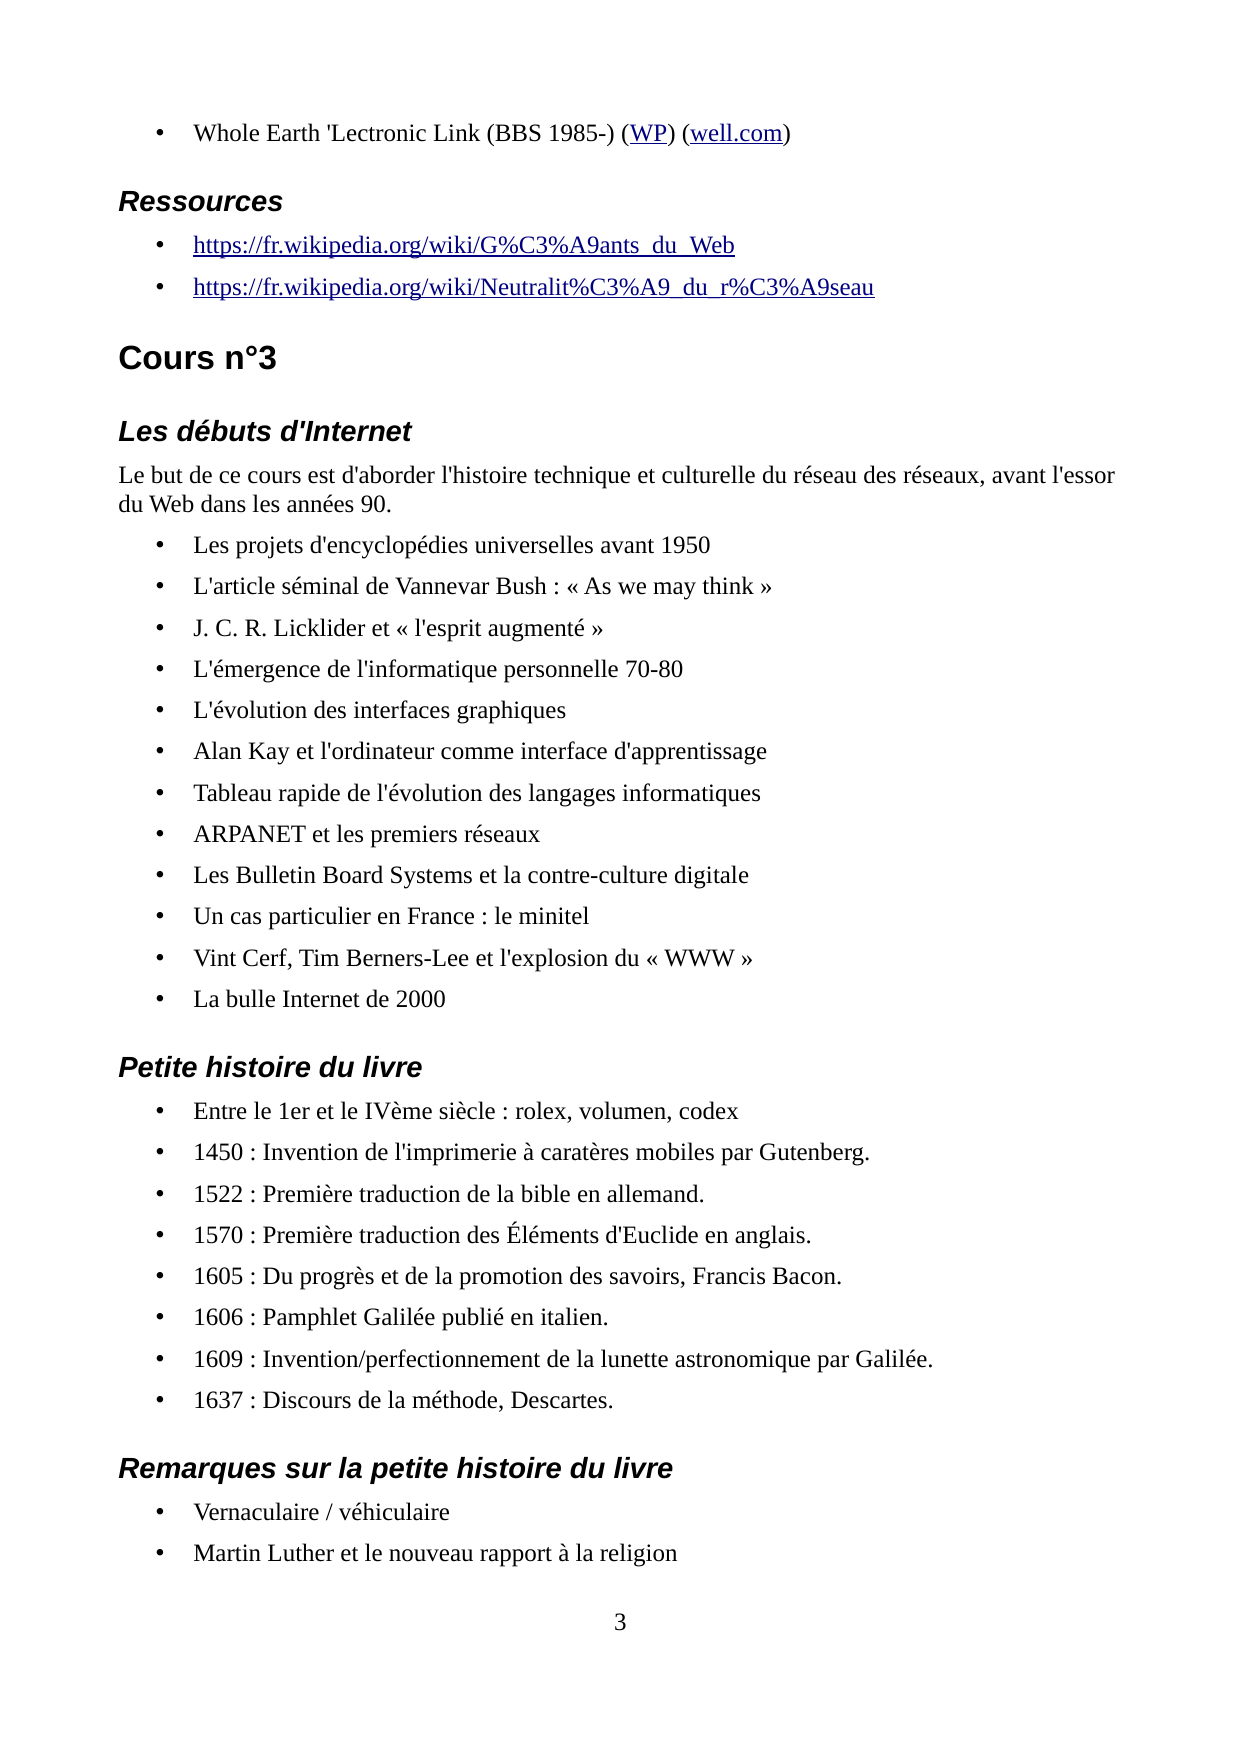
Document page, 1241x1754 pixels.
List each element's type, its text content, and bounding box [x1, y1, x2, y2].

list Martin Luther et le nouveau rapport à la religion [156, 1538, 1122, 1567]
list 1605 : Du progrès et de la promotion des savoirs, Francis Bacon. [156, 1261, 1122, 1290]
list Les projets d'encyclopédies universelles avant 1950 [156, 530, 1122, 559]
subtitle Cours n°3 [118, 338, 1122, 377]
list 1450 : Invention de l'imprimerie à caratères mobiles par Gutenberg. [156, 1137, 1122, 1166]
list J. C. R. Licklider et « l'esprit augmenté » [156, 613, 1122, 641]
subtitle Les débuts d'Internet [118, 414, 1122, 448]
subtitle Ressources [118, 184, 1122, 218]
list 1522 : Première traduction de la bible en allemand. [156, 1179, 1122, 1207]
list 1606 : Pamphlet Galilée publié en italien. [156, 1302, 1122, 1331]
list 1570 : Première traduction des Éléments d'Euclide en anglais. [156, 1220, 1122, 1249]
list Entre le 1er et le IVème siècle : rolex, volumen, codex [156, 1096, 1122, 1125]
list L'évolution des interfaces graphiques [156, 695, 1122, 724]
text Le but de ce cours est d'aborder l'histoire technique et culturelle du réseau des réseaux, avant l'essor du Web dans les années 90. [118, 460, 1122, 518]
list L'émergence de l'informatique personnelle 70-80 [156, 654, 1122, 683]
list Un cas particulier en France : le minitel [156, 901, 1122, 930]
list 1637 : Discours de la méthode, Descartes. [156, 1385, 1122, 1414]
list 1609 : Invention/perfectionnement de la lunette astronomique par Galilée. [156, 1344, 1122, 1372]
list Les Bulletin Board Systems et la contre-culture digitale [156, 860, 1122, 889]
list https://fr.wikipedia.org/wiki/G%C3%A9ants_du_Web [156, 230, 1122, 259]
subtitle Remarques sur la petite histoire du livre [118, 1451, 1122, 1485]
list Whole Earth 'Lectronic Link (BBS 1985-) (WP) (well.com) [156, 118, 1122, 147]
list Vernaculaire / véhiculaire [156, 1497, 1122, 1526]
list Tableau rapide de l'évolution des langages informatiques [156, 778, 1122, 806]
list L'article séminal de Vannevar Bush : « As we may think » [156, 571, 1122, 600]
list Alan Kay et l'ordinateur comme interface d'apprentissage [156, 736, 1122, 765]
list Vint Cerf, Tim Berners-Lee et l'explosion du « WWW » [156, 943, 1122, 971]
list https://fr.wikipedia.org/wiki/Neutralit%C3%A9_du_r%C3%A9seau [156, 272, 1122, 300]
list La bulle Internet de 2000 [156, 984, 1122, 1013]
subtitle Petite histoire du livre [118, 1050, 1122, 1084]
list ARPANET et les premiers réseaux [156, 819, 1122, 848]
